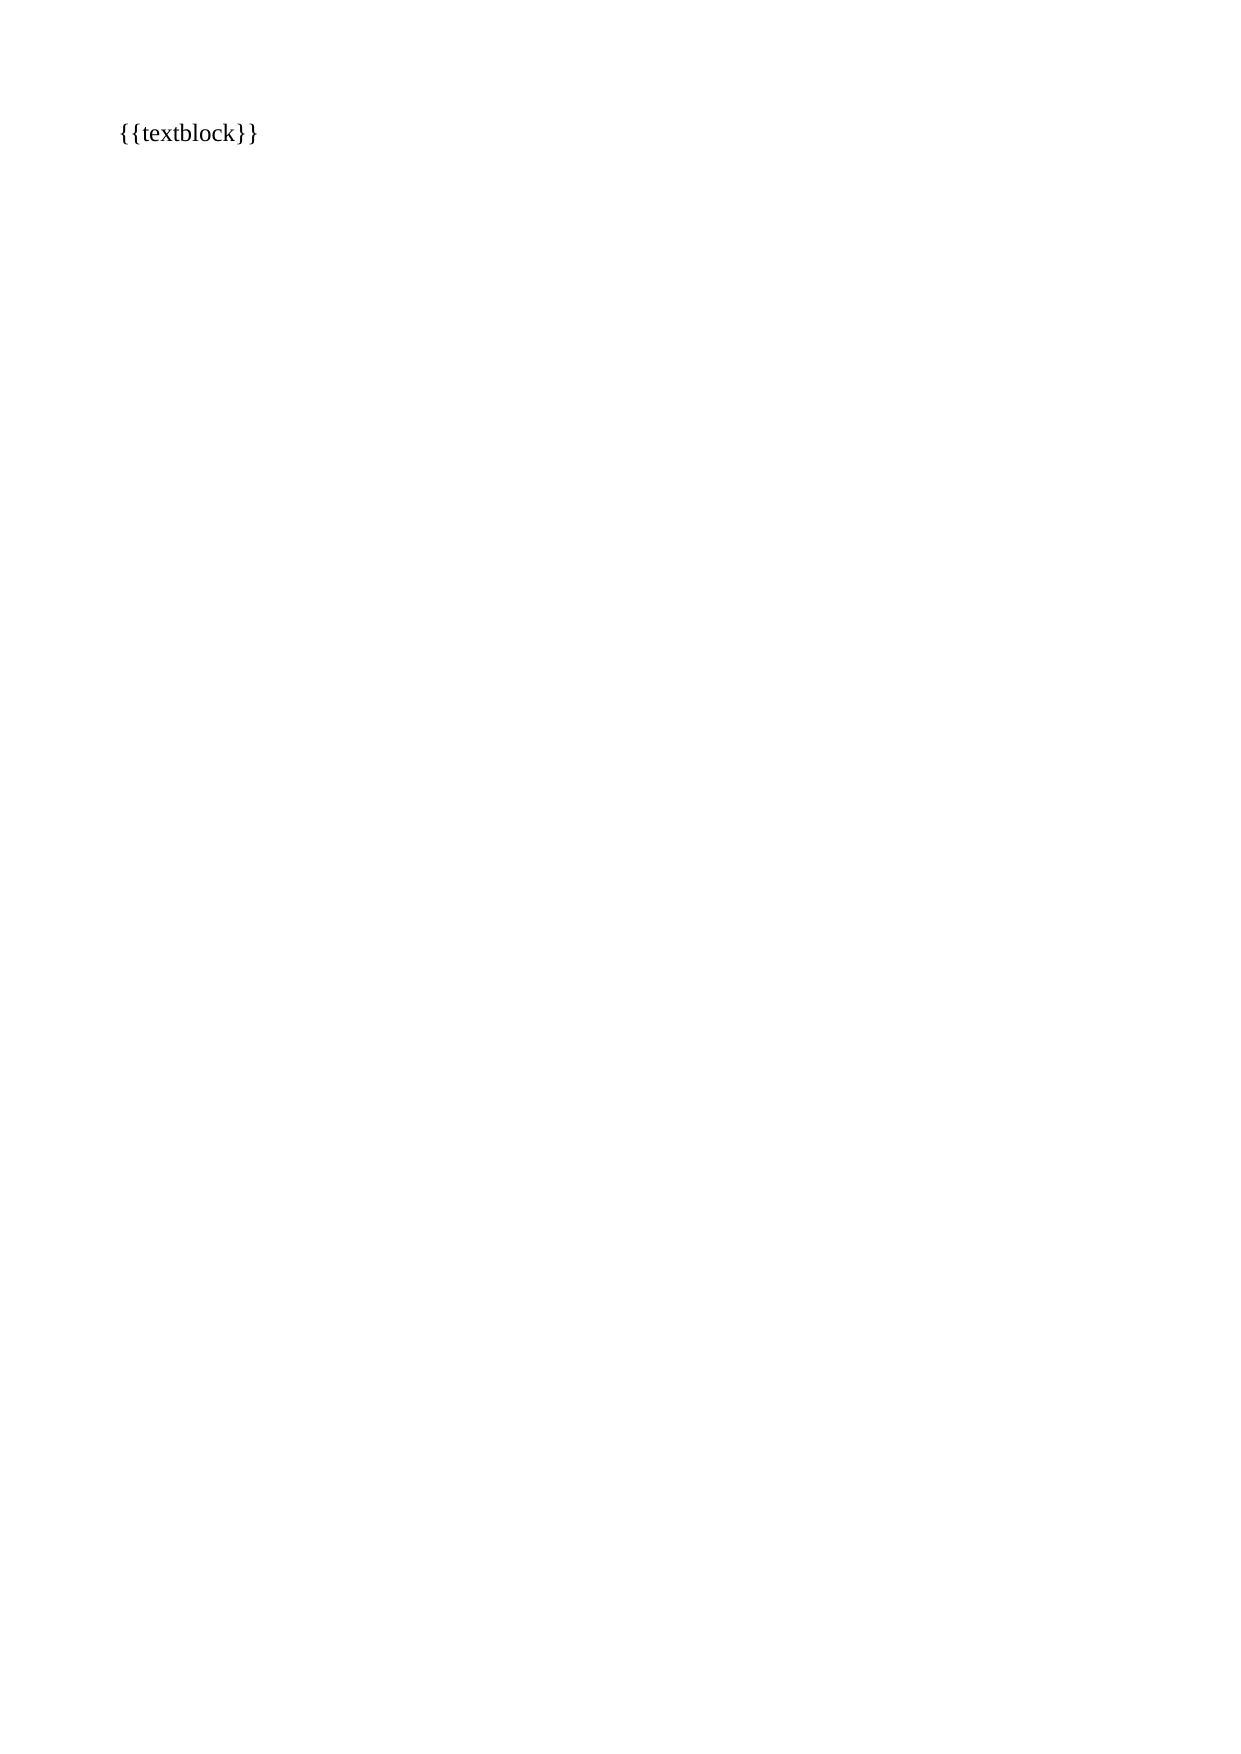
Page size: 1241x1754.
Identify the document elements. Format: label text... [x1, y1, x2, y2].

text {{textblock}} [118, 118, 1122, 147]
